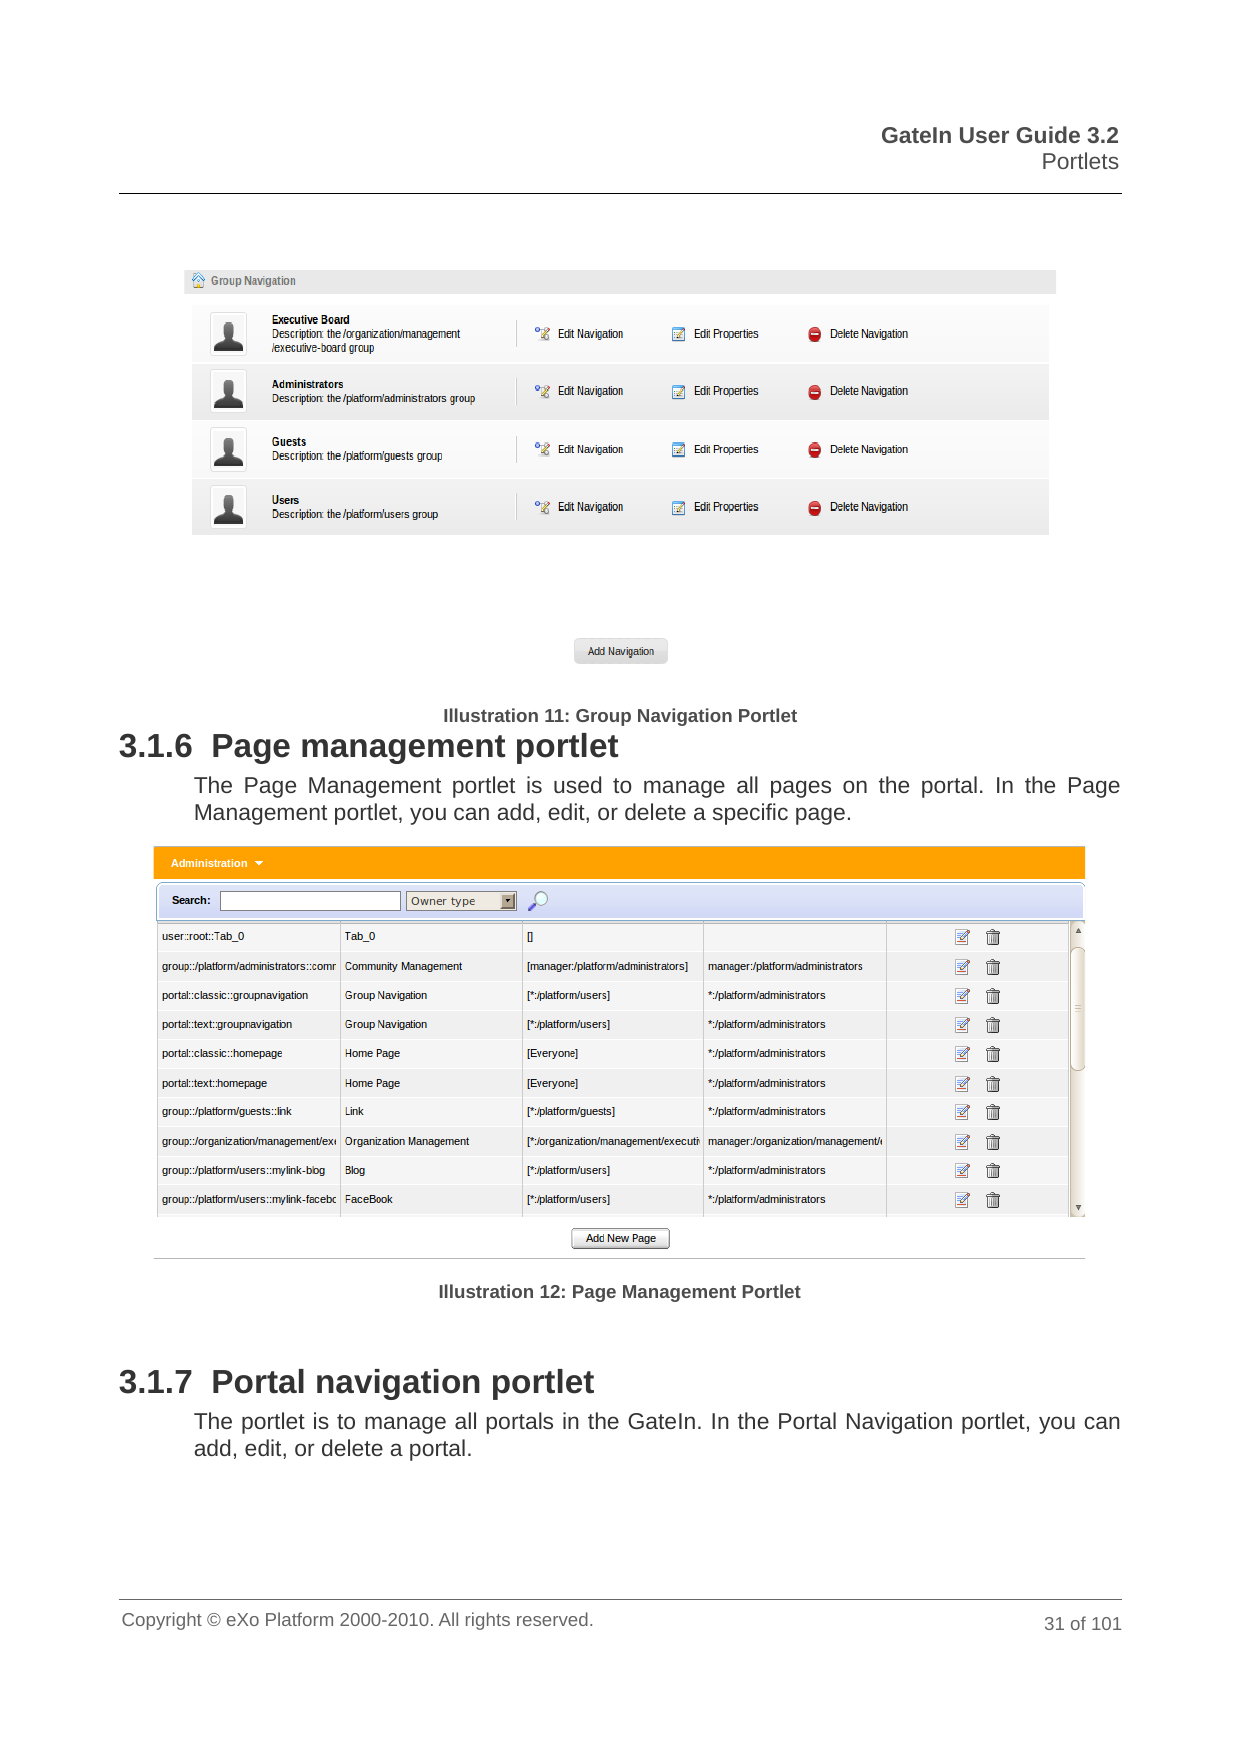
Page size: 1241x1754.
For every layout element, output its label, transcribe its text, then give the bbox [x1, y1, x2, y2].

text Illustration 11: Group Navigation Portlet [166, 319, 1074, 726]
subtitle Portal navigation portlet [118, 1362, 1122, 1401]
subtitle Page management portlet [118, 223, 1122, 765]
picture [184, 270, 1057, 684]
text The Page Management portlet is used to manage all pages on the portal. In the Page Management portlet, you can add, edit, or delete a specific page. [193, 772, 1122, 825]
picture [153, 846, 1086, 1259]
text Illustration 12: Page Management Portlet [154, 1259, 1085, 1302]
text The portlet is to manage all portals in the GateIn. In the Portal Navigation portlet, you can add, edit, or delete a portal. [193, 1408, 1122, 1461]
